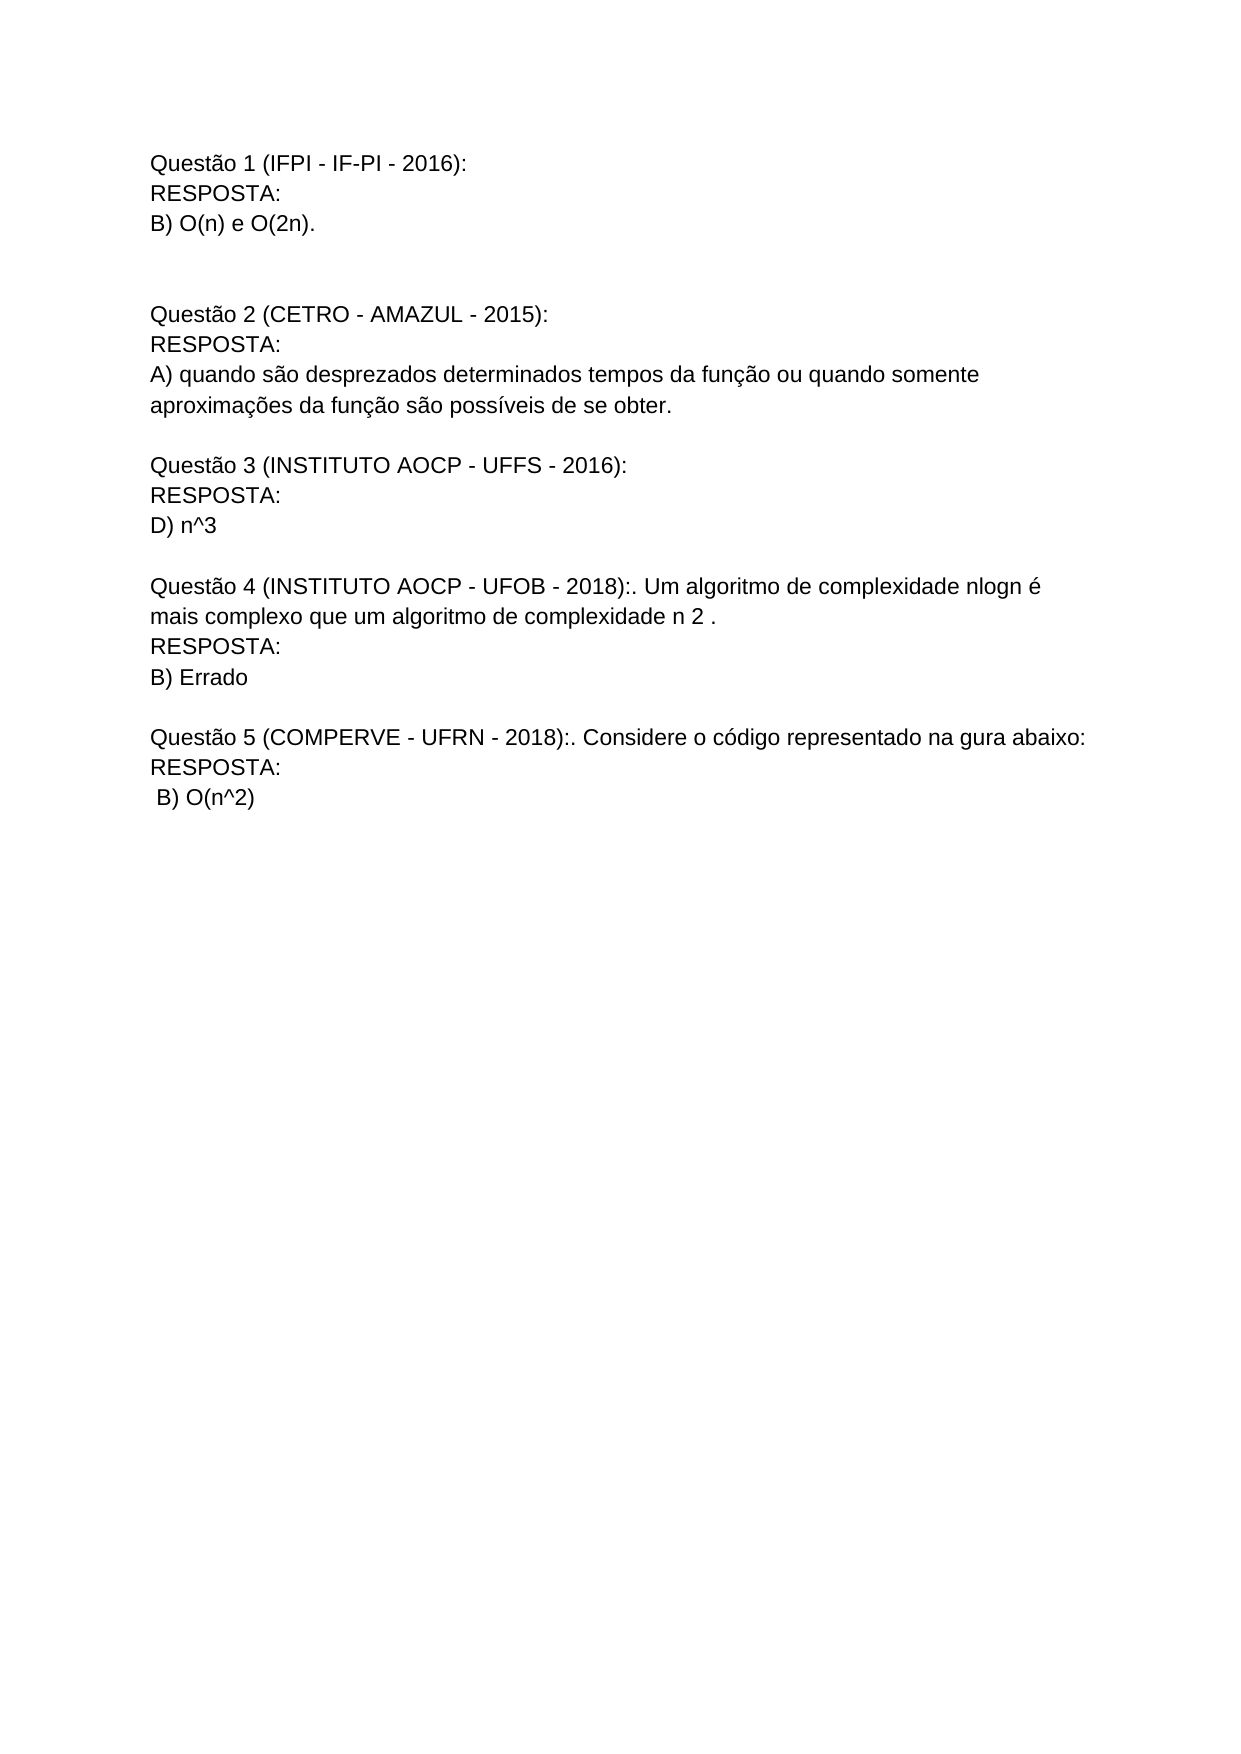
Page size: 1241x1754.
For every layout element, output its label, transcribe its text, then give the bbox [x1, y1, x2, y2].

text RESPOSTA: [150, 754, 1090, 781]
text B) O(n^2) [150, 784, 1090, 811]
text RESPOSTA: [150, 633, 1090, 660]
text A) quando são desprezados determinados tempos da função ou quando somente aproximações da função são possíveis de se obter. [150, 361, 1090, 418]
text Questão 3 (INSTITUTO AOCP - UFFS - 2016): [150, 452, 1090, 478]
text D) n^3 [150, 512, 1090, 539]
text Questão 5 (COMPERVE - UFRN - 2018):. Considere o código representado na gura abaixo: [150, 724, 1090, 750]
text B) Errado [150, 663, 1090, 690]
text RESPOSTA: [150, 180, 1090, 207]
text Questão 2 (CETRO - AMAZUL - 2015): [150, 301, 1090, 327]
text RESPOSTA: [150, 331, 1090, 358]
text B) O(n) e O(2n). [150, 210, 1090, 237]
text Questão 1 (IFPI - IF-PI - 2016): [150, 150, 1090, 176]
text RESPOSTA: [150, 482, 1090, 509]
text Questão 4 (INSTITUTO AOCP - UFOB - 2018):. Um algoritmo de complexidade nlogn é mais complexo que um algoritmo de complexidade n 2 . [150, 573, 1090, 629]
